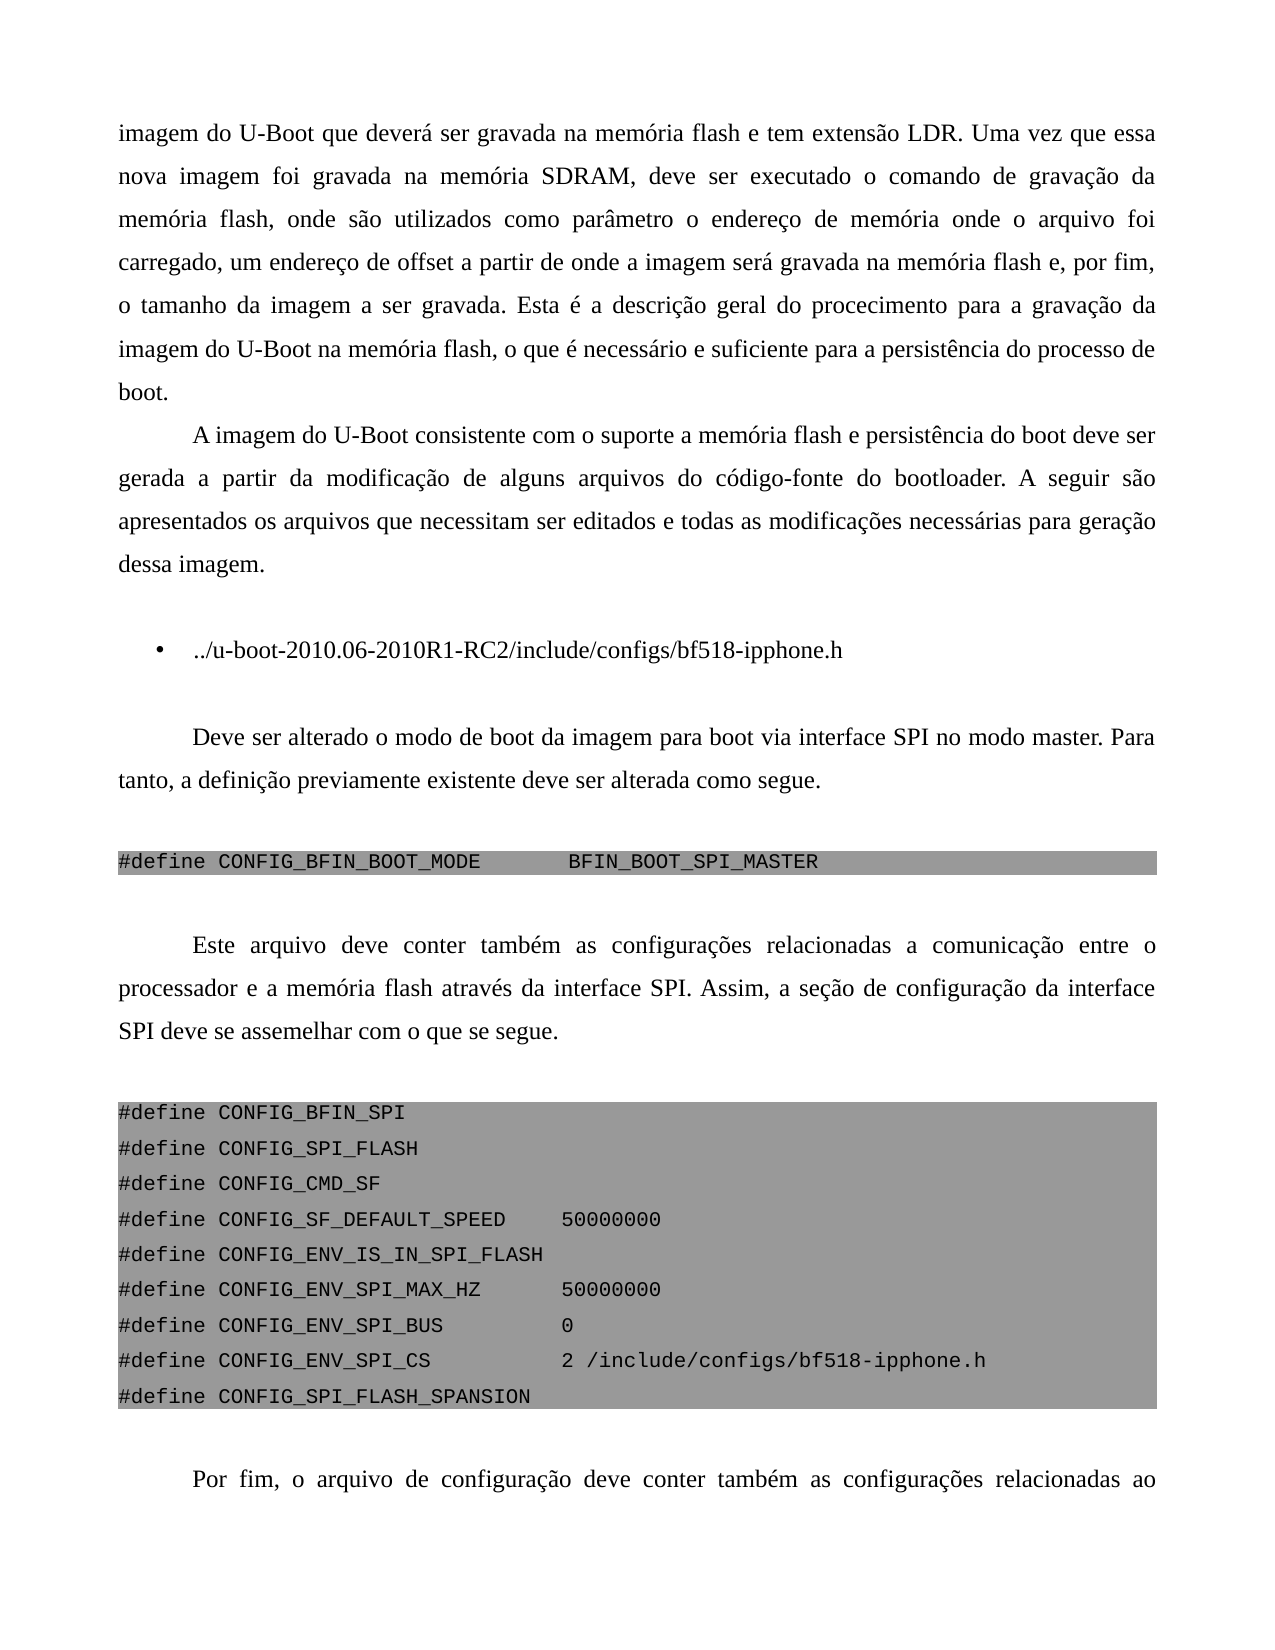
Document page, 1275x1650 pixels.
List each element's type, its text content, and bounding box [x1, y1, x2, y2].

text A imagem do U-Boot consistente com o suporte a memória flash e persistência do boot deve ser gerada a partir da modificação de alguns arquivos do código-fonte do bootloader. A seguir são apresentados os arquivos que necessitam ser editados e todas as modificações necessárias para geração dessa imagem. [118, 420, 1157, 578]
text Deve ser alterado o modo de boot da imagem para boot via interface SPI no modo master. Para tanto, a definição previamente existente deve ser alterada como segue. [118, 722, 1157, 794]
text #define CONFIG_SF_DEFAULT_SPEED 50000000 [118, 1208, 1157, 1232]
text #define CONFIG_BFIN_SPI [118, 1102, 1157, 1126]
text Este arquivo deve conter também as configurações relacionadas a comunicação entre o processador e a memória flash através da interface SPI. Assim, a seção de configuração da interface SPI deve se assemelhar com o que se segue. [118, 930, 1157, 1045]
text imagem do U-Boot que deverá ser gravada na memória flash e tem extensão LDR. Uma vez que essa nova imagem foi gravada na memória SDRAM, deve ser executado o comando de gravação da memória flash, onde são utilizados como parâmetro o endereço de memória onde o arquivo foi carregado, um endereço de offset a partir de onde a imagem será gravada na memória flash e, por fim, o tamanho da imagem a ser gravada. Esta é a descrição geral do procecimento para a gravação da imagem do U-Boot na memória flash, o que é necessário e suficiente para a persistência do processo de boot. [118, 118, 1157, 406]
text Por fim, o arquivo de configuração deve conter também as configurações relacionadas ao [118, 1464, 1157, 1493]
text #define CONFIG_SPI_FLASH [118, 1138, 1157, 1161]
text #define CONFIG_ENV_SPI_CS 2 /include/configs/bf518-ipphone.h [118, 1350, 1157, 1374]
text #define CONFIG_ENV_SPI_MAX_HZ 50000000 [118, 1279, 1157, 1303]
text #define CONFIG_SPI_FLASH_SPANSION [118, 1386, 1157, 1409]
text #define CONFIG_BFIN_BOOT_MODE BFIN_BOOT_SPI_MASTER [118, 851, 1157, 875]
text #define CONFIG_CMD_SF [118, 1173, 1157, 1197]
text #define CONFIG_ENV_IS_IN_SPI_FLASH [118, 1244, 1157, 1268]
list ../u-boot-2010.06-2010R1-RC2/include/configs/bf518-ipphone.h [156, 636, 1157, 664]
text #define CONFIG_ENV_SPI_BUS 0 [118, 1315, 1157, 1338]
